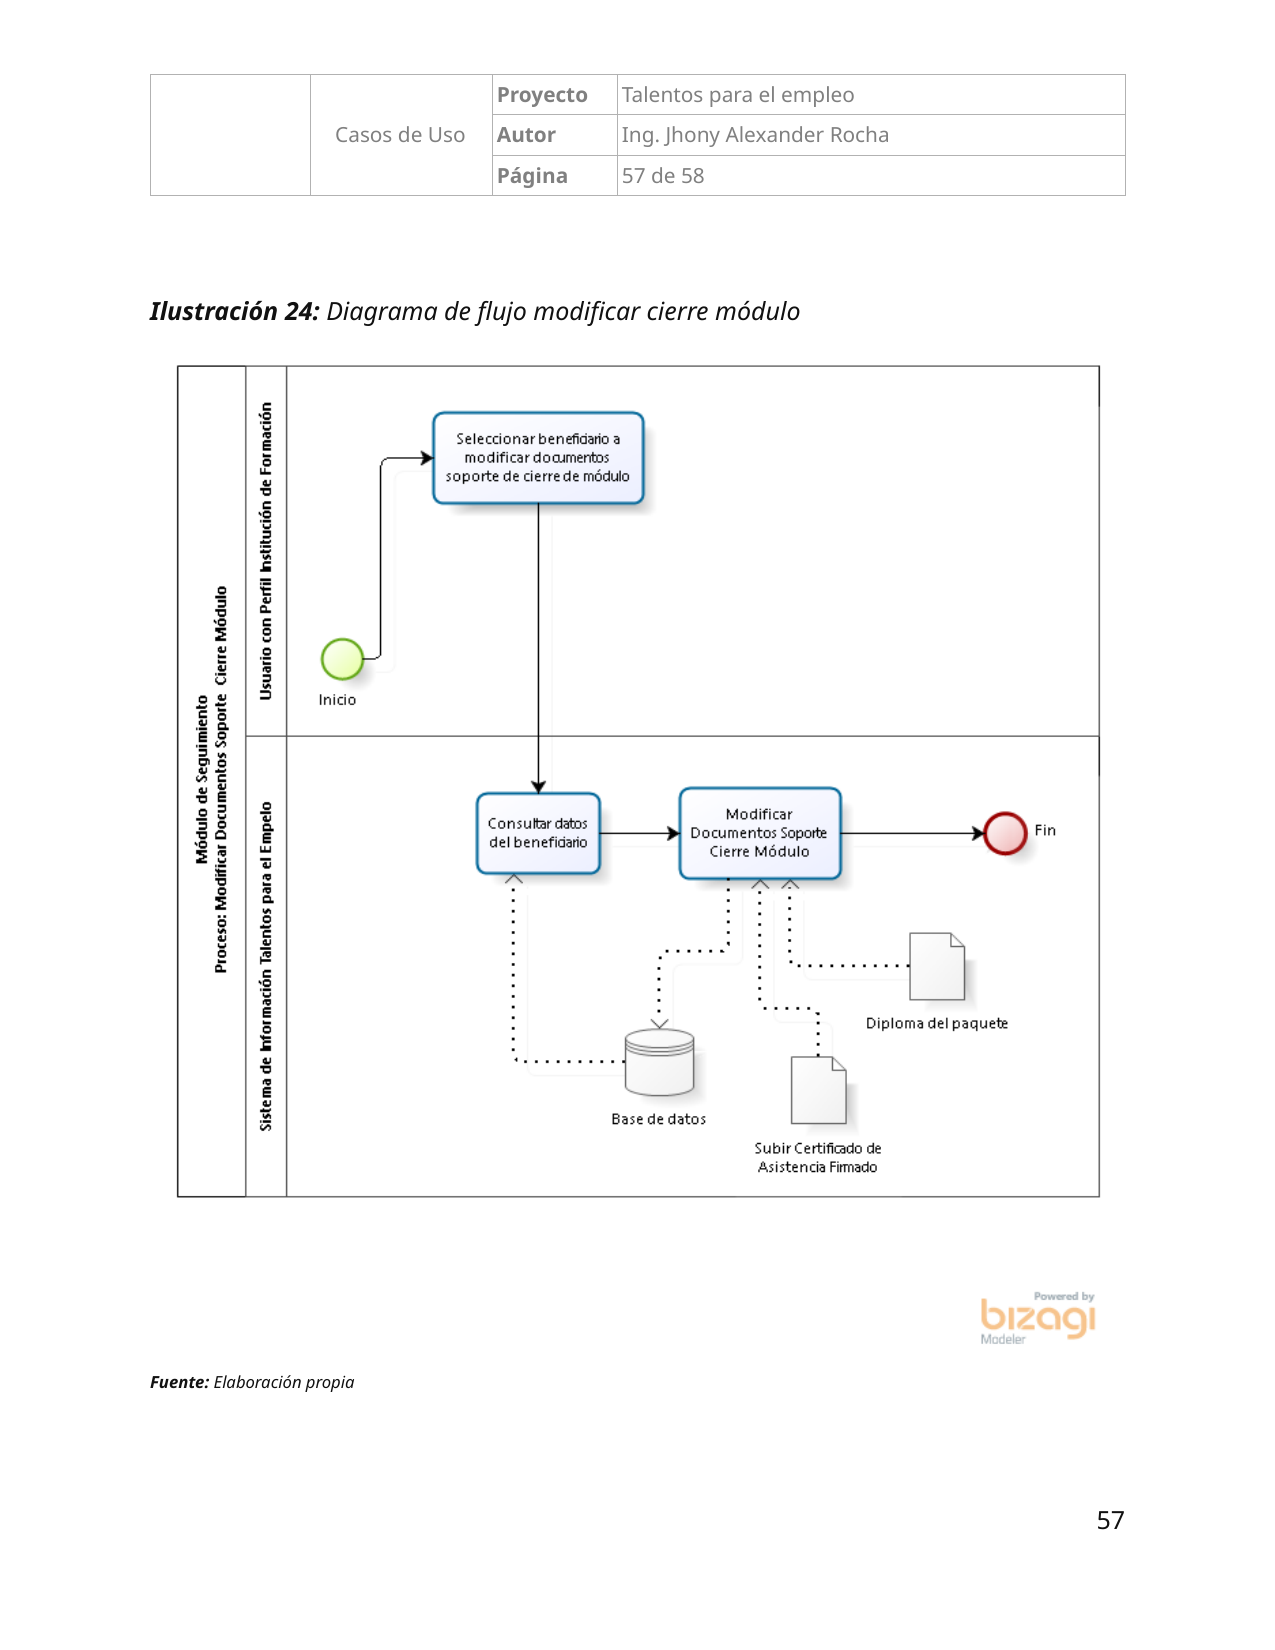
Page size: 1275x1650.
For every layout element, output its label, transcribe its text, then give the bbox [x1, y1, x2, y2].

text Fuente: Elaboración propia [150, 1360, 1125, 1394]
picture [150, 339, 1125, 1360]
text Ilustración 24: Diagrama de flujo modificar cierre módulo [150, 293, 1125, 339]
